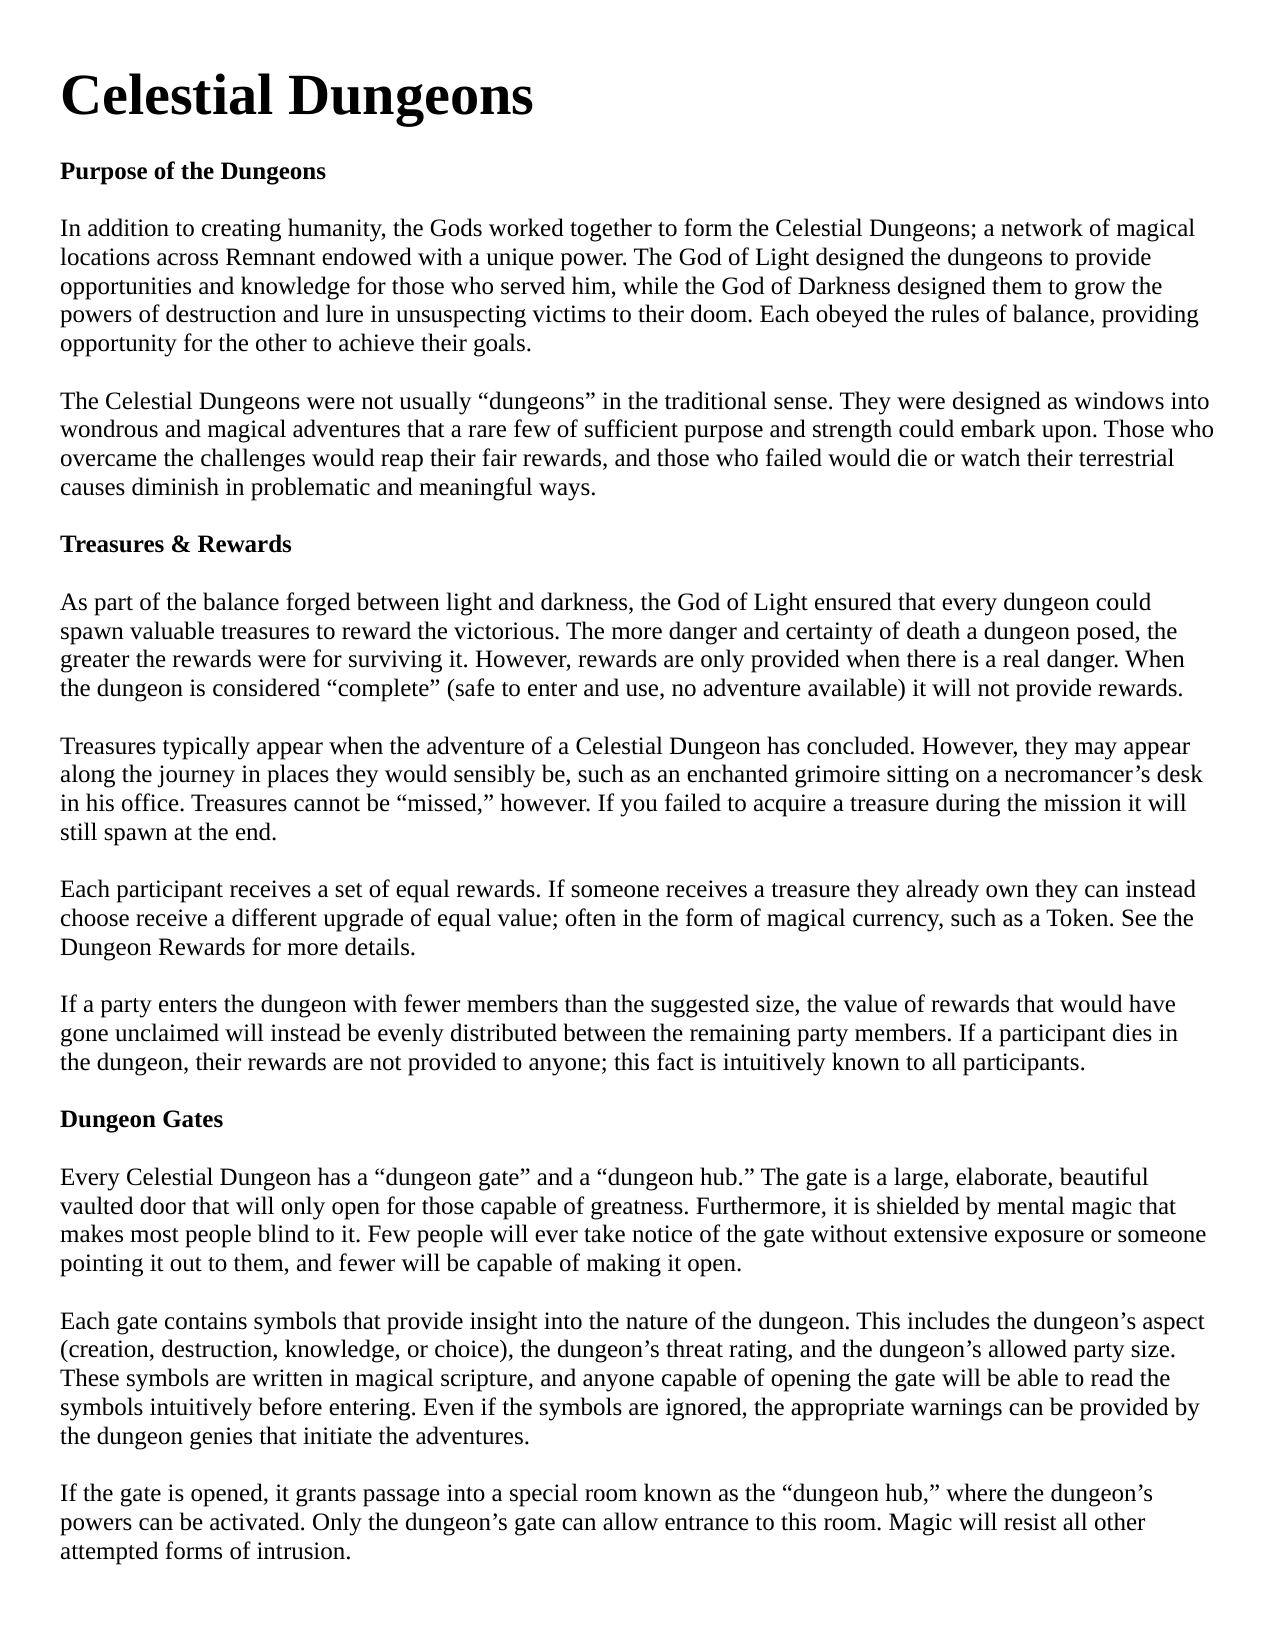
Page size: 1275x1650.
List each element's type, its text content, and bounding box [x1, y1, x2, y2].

subtitle Treasures & Rewards [60, 529, 1215, 558]
text Each participant receives a set of equal rewards. If someone receives a treasure they already own they can instead choose receive a different upgrade of equal value; often in the form of magical currency, such as a Token. See the Dungeon Rewards for more details. [60, 874, 1215, 961]
text The Celestial Dungeons were not usually “dungeons” in the traditional sense. They were designed as windows into wondrous and magical adventures that a rare few of sufficient purpose and strength could embark upon. Those who overcame the challenges would reap their fair rewards, and those who failed would die or watch their terrestrial causes diminish in problematic and meaningful ways. [60, 386, 1215, 501]
text If the gate is opened, it grants passage into a special room known as the “dungeon hub,” where the dungeon’s powers can be activated. Only the dungeon’s gate can allow entrance to this room. Magic will resist all other attempted forms of intrusion. [60, 1478, 1215, 1564]
text If a party enters the dungeon with fewer members than the suggested size, the value of rewards that would have gone unclaimed will instead be evenly distributed between the remaining party members. If a participant dies in the dungeon, their rewards are not provided to anyone; this fact is intuitively known to all participants. [60, 989, 1215, 1076]
text Each gate contains symbols that provide insight into the nature of the dungeon. This includes the dungeon’s aspect (creation, destruction, knowledge, or choice), the dungeon’s threat rating, and the dungeon’s allowed party size. These symbols are written in magical scripture, and anyone capable of opening the gate will be able to read the symbols intuitively before entering. Even if the symbols are ignored, the appropriate warnings can be provided by the dungeon genies that initiate the adventures. [60, 1306, 1215, 1449]
text Treasures typically appear when the adventure of a Celestial Dungeon has concluded. However, they may appear along the journey in places they would sensibly be, such as an enchanted grimoire sitting on a necromancer’s desk in his office. Treasures cannot be “missed,” however. If you failed to acquire a treasure during the mission it will still spawn at the end. [60, 731, 1215, 846]
text As part of the balance forged between light and darkness, the God of Light ensured that every dungeon could spawn valuable treasures to reward the victorious. The more danger and certainty of death a dungeon posed, the greater the rewards were for surviving it. However, rewards are only provided when there is a real danger. When the dungeon is considered “complete” (safe to enter and use, no adventure available) it will not provide rewards. [60, 587, 1215, 702]
text In addition to creating humanity, the Gods worked together to form the Celestial Dungeons; a network of magical locations across Remnant endowed with a unique power. The God of Light designed the dungeons to provide opportunities and knowledge for those who served him, while the God of Darkness designed them to grow the powers of destruction and lure in unsuspecting victims to their doom. Each obeyed the rules of balance, providing opportunity for the other to achieve their goals. [60, 213, 1215, 357]
subtitle Celestial Dungeons [60, 60, 1215, 127]
subtitle Dungeon Gates [60, 1104, 1215, 1133]
subtitle Purpose of the Dungeons [60, 156, 1215, 184]
text Every Celestial Dungeon has a “dungeon gate” and a “dungeon hub.” The gate is a large, elaborate, beautiful vaulted door that will only open for those capable of greatness. Furthermore, it is shielded by mental magic that makes most people blind to it. Few people will ever take notice of the gate without extensive exposure or someone pointing it out to them, and fewer will be capable of making it open. [60, 1162, 1215, 1277]
